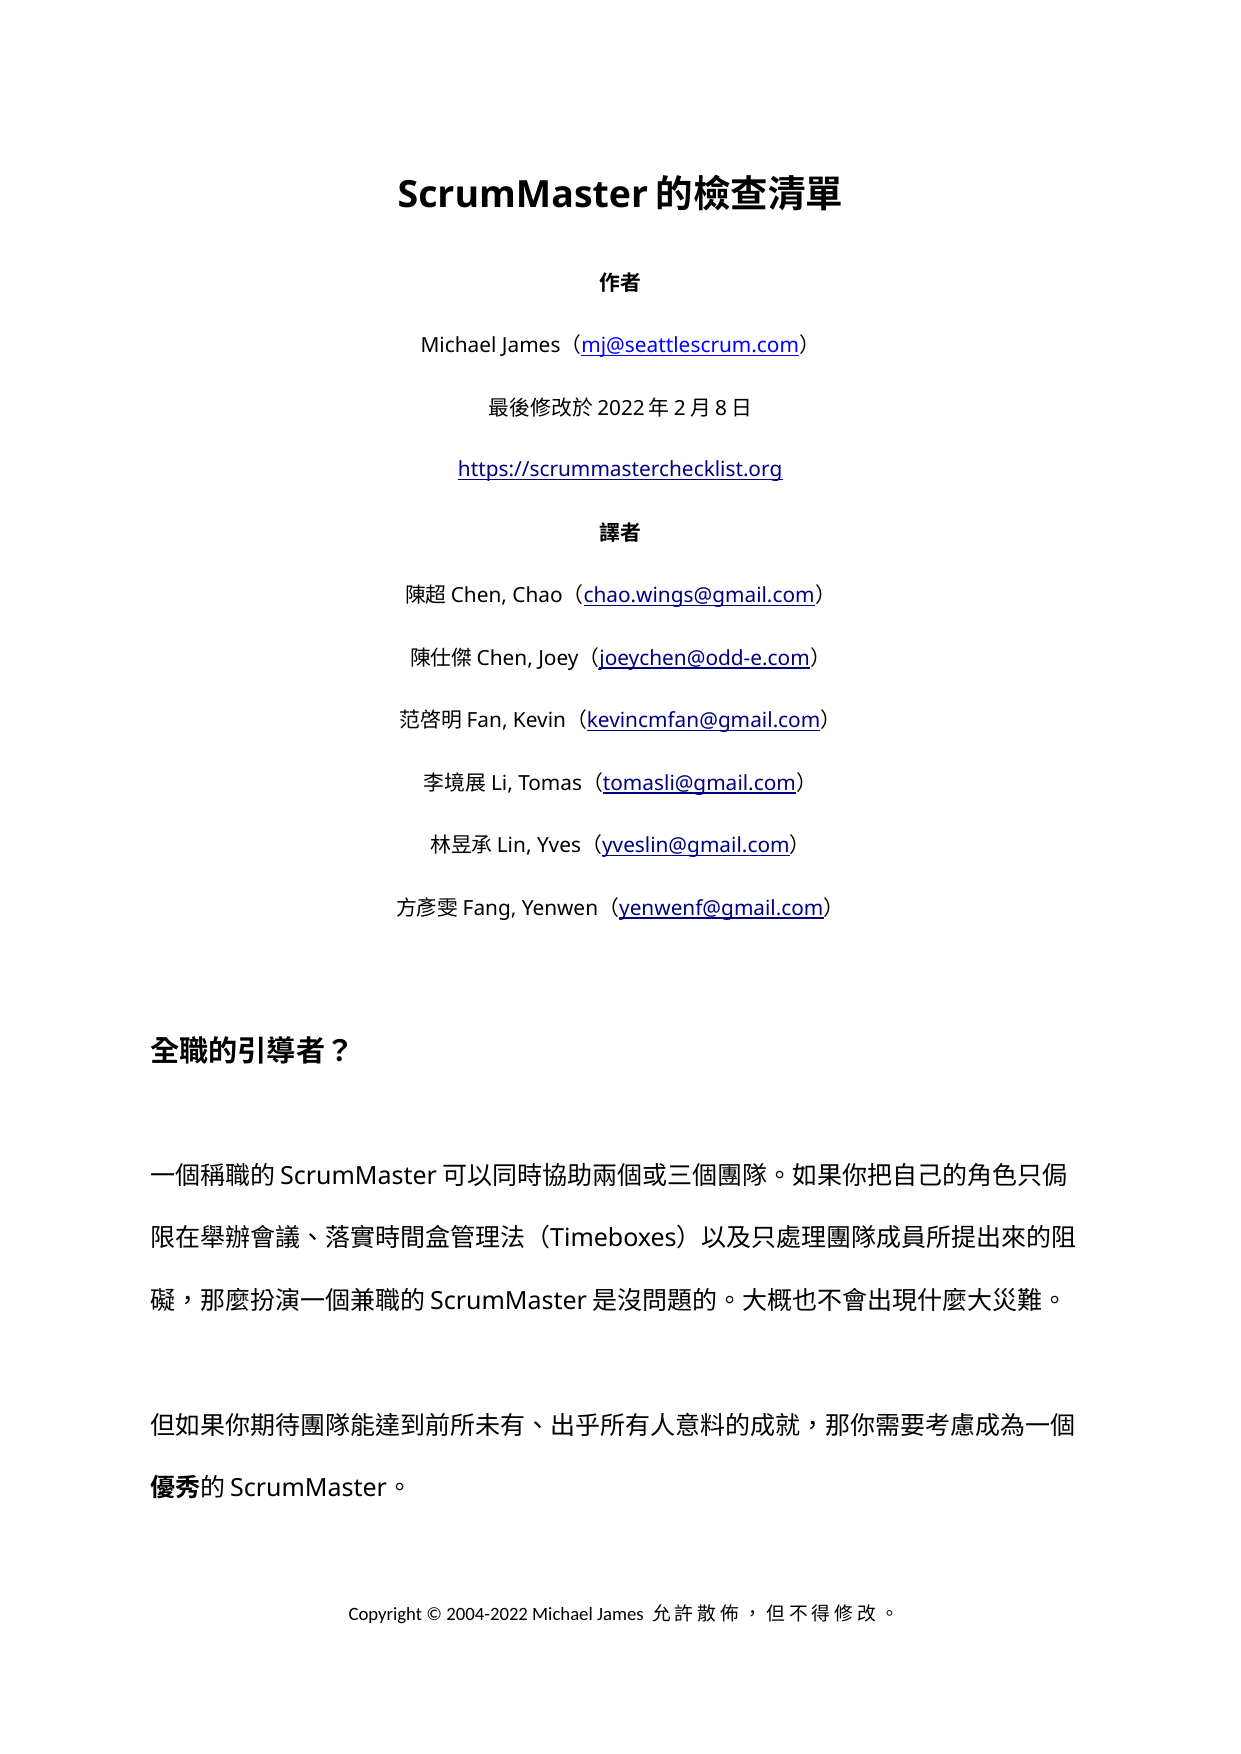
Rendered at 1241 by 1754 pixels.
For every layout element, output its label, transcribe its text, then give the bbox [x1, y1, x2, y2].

table_header 作者 Michael James（mj@seattlescrum.com） 最後修改於2022年2月8日 https://scrummasterchecklist.org 譯者 陳超Chen, Chao（chao.wings@gmail.com） 陳仕傑Chen, Joey（joeychen@odd-e.com） 范啓明 Fan, Kevin（kevincmfan@gmail.com） 李境展 Li, Tomas（tomasli@gmail.com） 林昱承Lin, Yves（yveslin@gmail.com） 方彥雯Fang, Yenwen（yenwenf@gmail.com） [333, 240, 908, 927]
text 全職的引導者？ [150, 1007, 1090, 1069]
text ScrumMaster的檢查清單 [150, 150, 1090, 212]
text 但如果你期待團隊能達到前所未有、出乎所有人意料的成就，那你需要考慮成為一個優秀的ScrumMaster。 [150, 1382, 1090, 1507]
text 一個稱職的ScrumMaster可以同時協助兩個或三個團隊。如果你把自己的角色只侷限在舉辦會議、落實時間盒管理法（Timeboxes）以及只處理團隊成員所提出來的阻礙，那麼扮演一個兼職的ScrumMaster是沒問題的。大概也不會出現什麼大災難。 [150, 1132, 1090, 1319]
